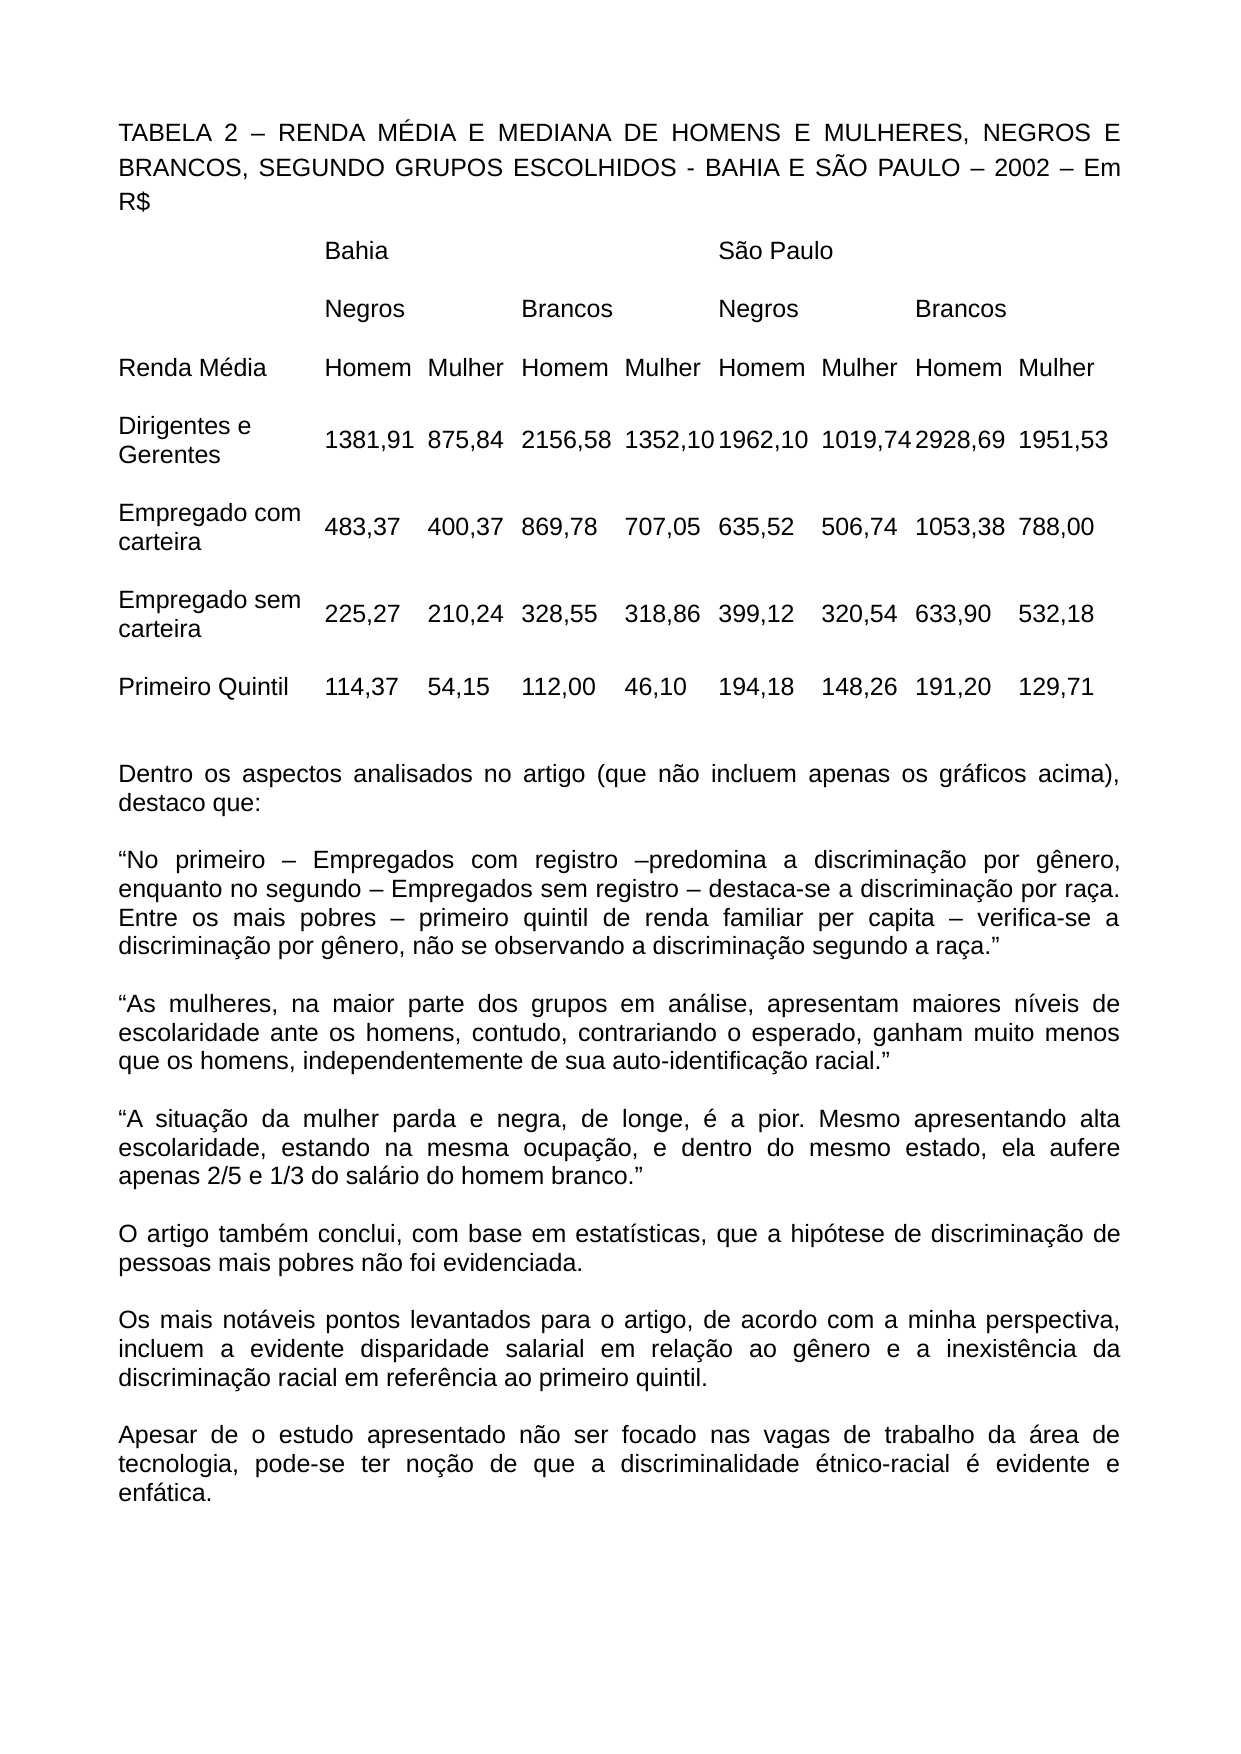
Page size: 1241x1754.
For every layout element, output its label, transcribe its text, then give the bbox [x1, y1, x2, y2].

table_cell 194,18 [718, 672, 821, 730]
table_cell 1381,91 [324, 411, 427, 498]
table_cell 483,37 [324, 498, 427, 585]
table_cell Homem [718, 353, 821, 411]
text Dentro os aspectos analisados no artigo (que não incluem apenas os gráficos acima), destaco que: [118, 759, 1122, 816]
table_cell 191,20 [915, 672, 1018, 730]
table_cell Empregado com carteira [118, 498, 324, 585]
table_cell [118, 294, 324, 353]
table_cell 328,55 [521, 585, 624, 672]
table_cell 399,12 [718, 585, 821, 672]
table_cell 129,71 [1018, 672, 1121, 730]
table_header [118, 236, 324, 294]
table_cell Brancos [521, 294, 718, 353]
table_cell 2928,69 [915, 411, 1018, 498]
table_header Bahia [324, 236, 718, 294]
table_cell Homem [521, 353, 624, 411]
table_cell Mulher [821, 353, 915, 411]
table_cell 112,00 [521, 672, 624, 730]
table_cell 707,05 [624, 498, 718, 585]
table_cell Mulher [428, 353, 521, 411]
table_cell Homem [324, 353, 427, 411]
text Apesar de o estudo apresentado não ser focado nas vagas de trabalho da área de tecnologia, pode-se ter noção de que a discriminalidade étnico-racial é evidente e enfática. [118, 1420, 1122, 1506]
table_cell 210,24 [428, 585, 521, 672]
table_cell Negros [324, 294, 521, 353]
table_cell Homem [915, 353, 1018, 411]
table_cell 875,84 [428, 411, 521, 498]
text Os mais notáveis pontos levantados para o artigo, de acordo com a minha perspectiva, incluem a evidente disparidade salarial em relação ao gênero e a inexistência da discriminação racial em referência ao primeiro quintil. [118, 1305, 1122, 1391]
table_cell 1352,10 [624, 411, 718, 498]
table_cell 635,52 [718, 498, 821, 585]
table_cell 320,54 [821, 585, 915, 672]
text O artigo também conclui, com base em estatísticas, que a hipótese de discriminação de pessoas mais pobres não foi evidenciada. [118, 1219, 1122, 1276]
table_cell 1053,38 [915, 498, 1018, 585]
table_cell Empregado sem carteira [118, 585, 324, 672]
table_cell 114,37 [324, 672, 427, 730]
table_cell 46,10 [624, 672, 718, 730]
table_cell 1019,74 [821, 411, 915, 498]
table_cell 869,78 [521, 498, 624, 585]
table_cell 1962,10 [718, 411, 821, 498]
text “A situação da mulher parda e negra, de longe, é a pior. Mesmo apresentando alta escolaridade, estando na mesma ocupação, e dentro do mesmo estado, ela aufere apenas 2/5 e 1/3 do salário do homem branco.” [118, 1104, 1122, 1190]
table_cell 1951,53 [1018, 411, 1121, 498]
table_cell 506,74 [821, 498, 915, 585]
table_cell 532,18 [1018, 585, 1121, 672]
table_cell 2156,58 [521, 411, 624, 498]
table_cell Dirigentes e Gerentes [118, 411, 324, 498]
table_header São Paulo [718, 236, 1121, 294]
table_cell Negros [718, 294, 915, 353]
table_cell 788,00 [1018, 498, 1121, 585]
table_cell Renda Média [118, 353, 324, 411]
table_cell 633,90 [915, 585, 1018, 672]
table_cell Mulher [624, 353, 718, 411]
table_cell 54,15 [428, 672, 521, 730]
table_cell Primeiro Quintil [118, 672, 324, 730]
table_cell Mulher [1018, 353, 1121, 411]
text “As mulheres, na maior parte dos grupos em análise, apresentam maiores níveis de escolaridade ante os homens, contudo, contrariando o esperado, ganham muito menos que os homens, independentemente de sua auto-identificação racial.” [118, 989, 1122, 1075]
table_cell 225,27 [324, 585, 427, 672]
table_cell 400,37 [428, 498, 521, 585]
table_cell 318,86 [624, 585, 718, 672]
text TABELA 2 – RENDA MÉDIA E MEDIANA DE HOMENS E MULHERES, NEGROS E BRANCOS, SEGUNDO GRUPOS ESCOLHIDOS - BAHIA E SÃO PAULO – 2002 – Em R$ [118, 118, 1122, 216]
table_cell 148,26 [821, 672, 915, 730]
table_cell Brancos [915, 294, 1121, 353]
text “No primeiro – Empregados com registro –predomina a discriminação por gênero, enquanto no segundo – Empregados sem registro – destaca-se a discriminação por raça. Entre os mais pobres – primeiro quintil de renda familiar per capita – verifica-se a discriminação por gênero, não se observando a discriminação segundo a raça.” [118, 845, 1122, 960]
